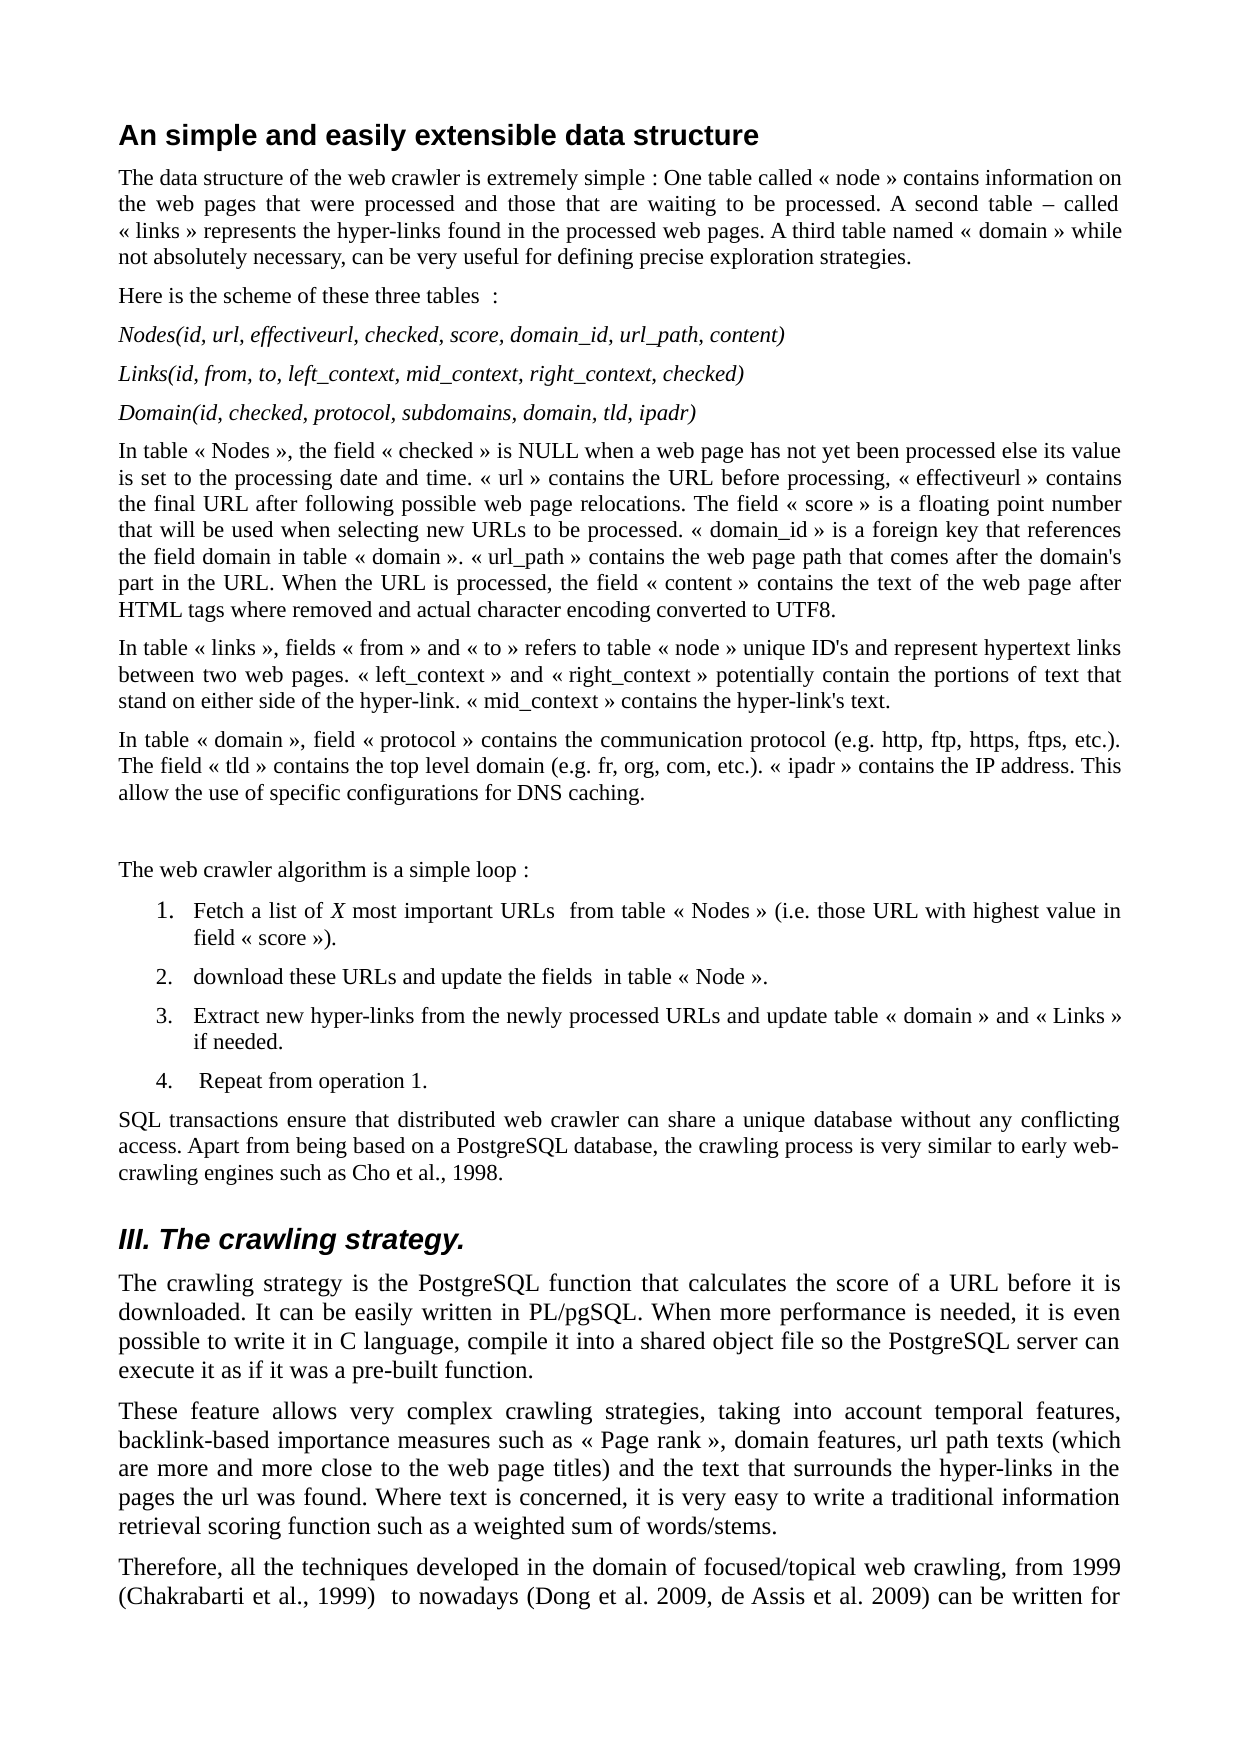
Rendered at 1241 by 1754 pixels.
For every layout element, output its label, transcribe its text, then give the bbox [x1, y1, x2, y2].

text The web crawler algorithm is a simple loop : [118, 856, 1122, 883]
text Therefore, all the techniques developed in the domain of focused/topical web crawling, from 1999 (Chakrabarti et al., 1999) to nowadays (Dong et al. 2009, de Assis et al. 2009) can be written for [118, 1552, 1122, 1610]
list Repeat from operation 1. [156, 1067, 1122, 1093]
text These feature allows very complex crawling strategies, taking into account temporal features, backlink-based importance measures such as « Page rank », domain features, url path texts (which are more and more close to the web page titles) and the text that surrounds the hyper-links in the pages the url was found. Where text is concerned, it is very easy to write a traditional information retrieval scoring function such as a weighted sum of words/stems. [118, 1396, 1122, 1540]
text Domain(id, checked, protocol, subdomains, domain, tld, ipadr) [118, 399, 1122, 425]
text In table « domain », field « protocol » contains the communication protocol (e.g. http, ftp, https, ftps, etc.). The field « tld » contains the top level domain (e.g. fr, org, com, etc.). « ipadr » contains the IP address. This allow the use of specific configurations for DNS caching. [118, 726, 1122, 805]
text SQL transactions ensure that distributed web crawler can share a unique database without any conflicting access. Apart from being based on a PostgreSQL database, the crawling process is very similar to early web-crawling engines such as Cho et al., 1998. [118, 1106, 1122, 1185]
list Extract new hyper-links from the newly processed URLs and update table « domain » and « Links » if needed. [156, 1002, 1122, 1054]
subtitle III. The crawling strategy. [118, 1222, 1122, 1256]
text Nodes(id, url, effectiveurl, checked, score, domain_id, url_path, content) [118, 321, 1122, 347]
text The crawling strategy is the PostgreSQL function that calculates the score of a URL before it is downloaded. It can be easily written in PL/pgSQL. When more performance is needed, it is even possible to write it in C language, compile it into a shared object file so the PostgreSQL server can execute it as if it was a pre-built function. [118, 1268, 1122, 1383]
text Here is the scheme of these three tables : [118, 282, 1122, 308]
text Links(id, from, to, left_context, mid_context, right_context, checked) [118, 360, 1122, 386]
text In table « Nodes », the field « checked » is NULL when a web page has not yet been processed else its value is set to the processing date and time. « url » contains the URL before processing, « effectiveurl » contains the final URL after following possible web page relocations. The field « score » is a floating point number that will be used when selecting new URLs to be processed. « domain_id » is a foreign key that references the field domain in table « domain ». « url_path » contains the web page path that comes after the domain's part in the URL. When the URL is processed, the field « content » contains the text of the web page after HTML tags where removed and actual character encoding converted to UTF8. [118, 437, 1122, 622]
text The data structure of the web crawler is extremely simple : One table called « node » contains information on the web pages that were processed and those that are waiting to be processed. A second table – called « links » represents the hyper-links found in the processed web pages. A third table named « domain » while not absolutely necessary, can be very useful for defining precise exploration strategies. [118, 164, 1122, 269]
text In table « links », fields « from » and « to » refers to table « node » unique ID's and represent hypertext links between two web pages. « left_context » and « right_context » potentially contain the portions of text that stand on either side of the hyper-link. « mid_context » contains the hyper-link's text. [118, 634, 1122, 713]
list Fetch a list of X most important URLs from table « Nodes » (i.e. those URL with highest value in field « score »). [156, 895, 1122, 950]
subtitle An simple and easily extensible data structure [118, 118, 1122, 152]
list download these URLs and update the fields in table « Node ». [156, 963, 1122, 989]
